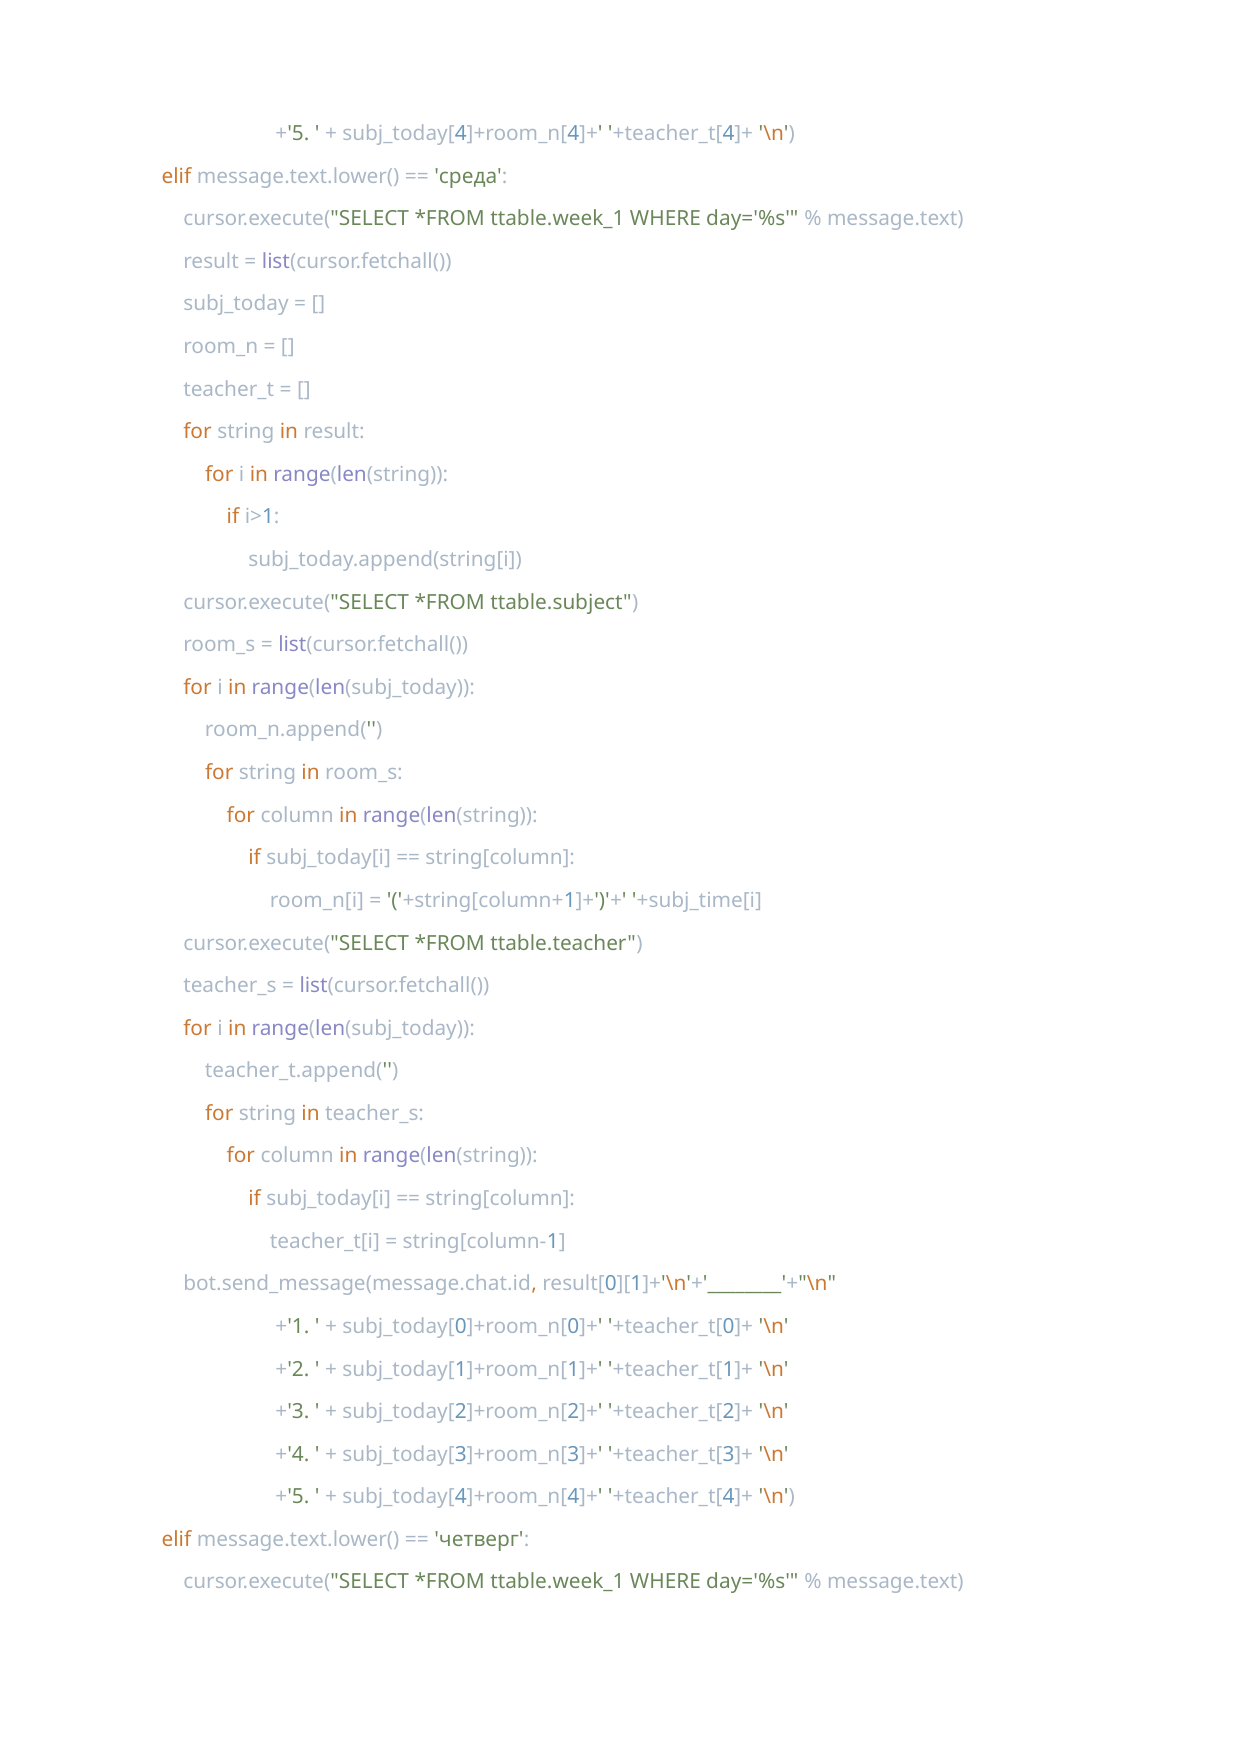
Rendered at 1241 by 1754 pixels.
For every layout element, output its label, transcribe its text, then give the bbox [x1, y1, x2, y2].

text +'5. ' + subj_today[4]+room_n[4]+' '+teacher_t[4]+ '\n') elif message.text.lower() == 'среда': cursor.execute("SELECT *FROM ttable.week_1 WHERE day='%s'" % message.text) result = list(cursor.fetchall()) subj_today = [] room_n = [] teacher_t = [] for string in result: for i in range(len(string)): if i>1: subj_today.append(string[i]) cursor.execute("SELECT *FROM ttable.subject") room_s = list(cursor.fetchall()) for i in range(len(subj_today)): room_n.append('') for string in room_s: for column in range(len(string)): if subj_today[i] == string[column]: room_n[i] = '('+string[column+1]+')'+' '+subj_time[i] cursor.execute("SELECT *FROM ttable.teacher") teacher_s = list(cursor.fetchall()) for i in range(len(subj_today)): teacher_t.append('') for string in teacher_s: for column in range(len(string)): if subj_today[i] == string[column]: teacher_t[i] = string[column-1] bot.send_message(message.chat.id, result[0][1]+'\n'+'________'+"\n" +'1. ' + subj_today[0]+room_n[0]+' '+teacher_t[0]+ '\n' +'2. ' + subj_today[1]+room_n[1]+' '+teacher_t[1]+ '\n' +'3. ' + subj_today[2]+room_n[2]+' '+teacher_t[2]+ '\n' +'4. ' + subj_today[3]+room_n[3]+' '+teacher_t[3]+ '\n' +'5. ' + subj_today[4]+room_n[4]+' '+teacher_t[4]+ '\n') elif message.text.lower() == 'четверг': cursor.execute("SELECT *FROM ttable.week_1 WHERE day='%s'" % message.text) [118, 118, 1122, 1595]
